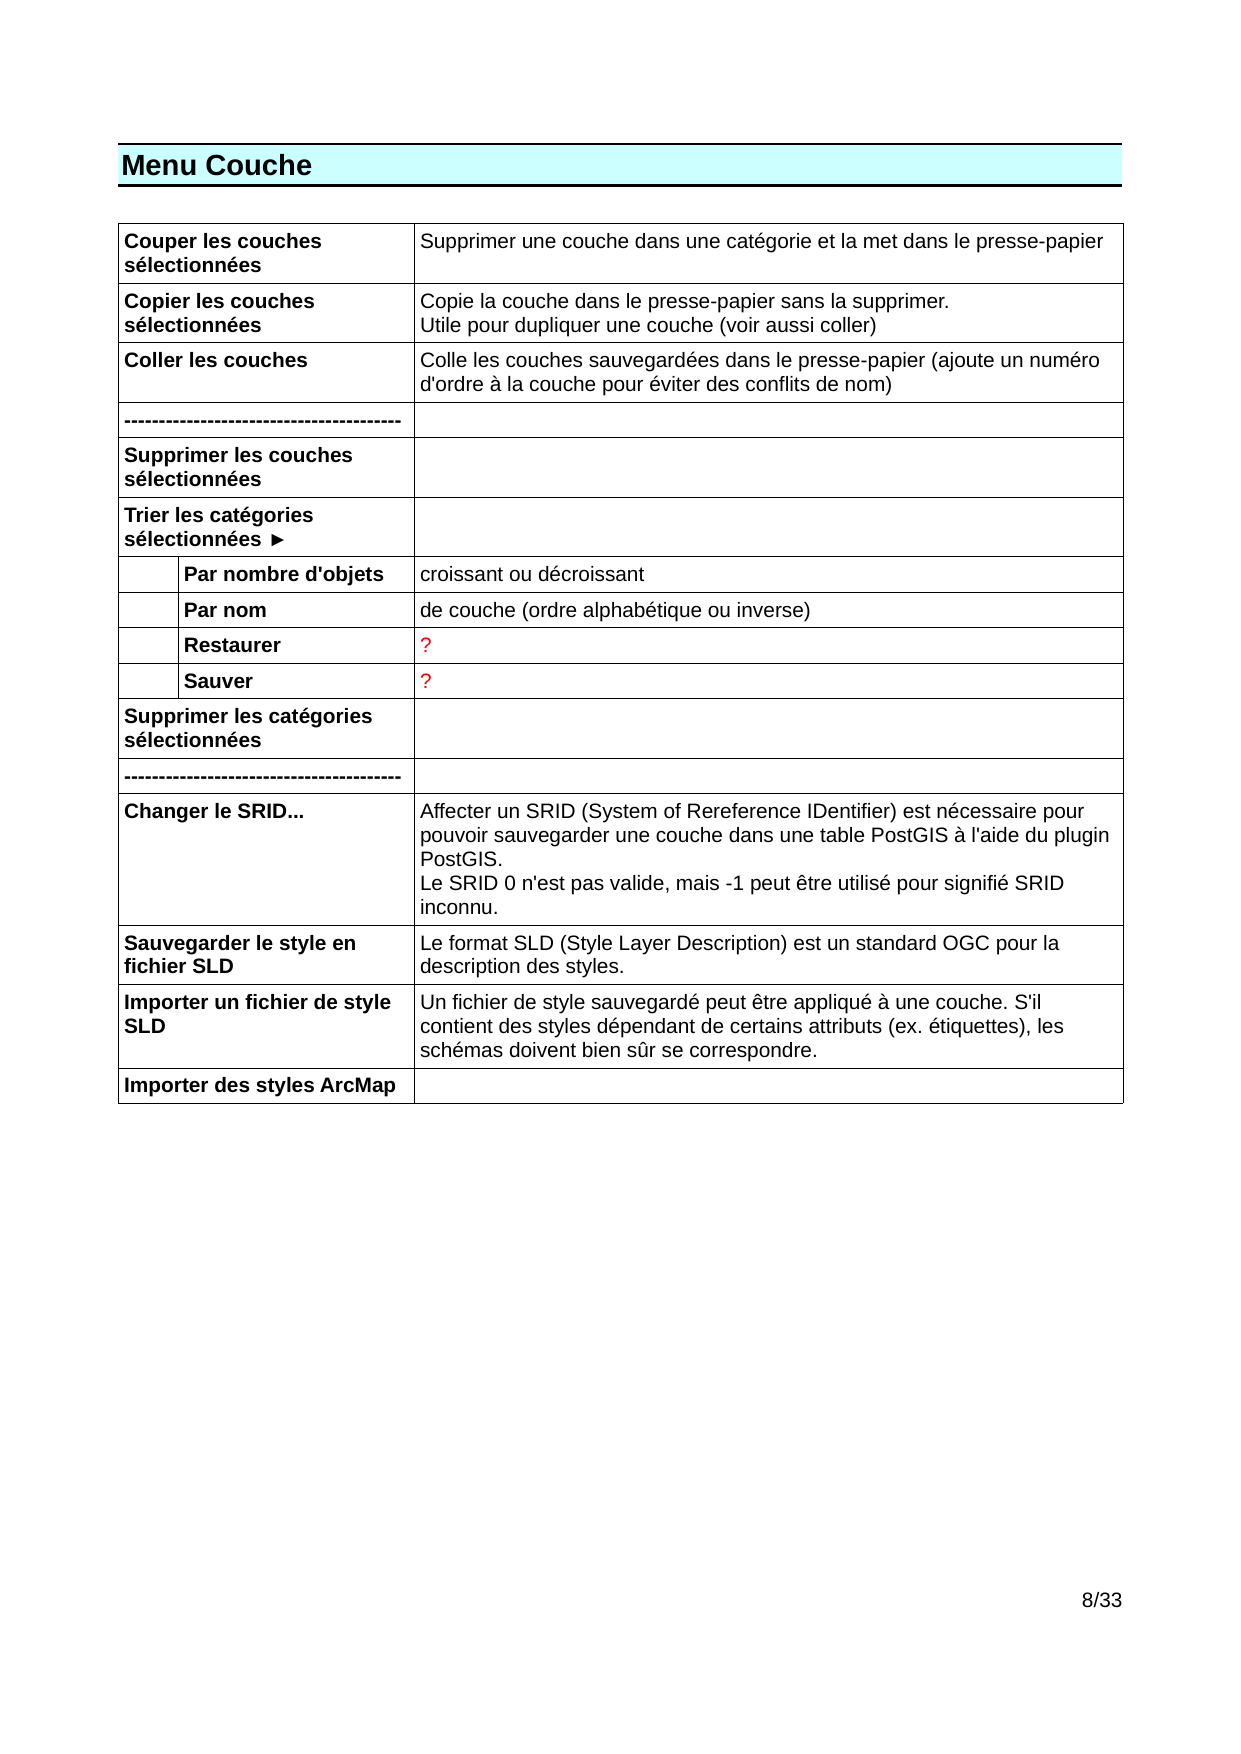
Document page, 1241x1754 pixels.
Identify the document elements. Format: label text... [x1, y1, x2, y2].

table_cell Sauvegarder le style en fichier SLD [119, 926, 414, 984]
table_cell [119, 557, 178, 592]
table_cell [119, 628, 178, 663]
table_cell [415, 699, 1123, 758]
table_cell de couche (ordre alphabétique ou inverse) [415, 593, 1123, 627]
table_cell [415, 759, 1123, 793]
table_cell Affecter un SRID (System of Rereference IDentifier) est nécessaire pour pouvoir sauvegarder une couche dans une table PostGIS à l'aide du plugin PostGIS. Le SRID 0 n'est pas valide, mais -1 peut être utilisé pour signifié SRID inconnu. [415, 794, 1123, 924]
table_cell [119, 593, 178, 627]
subtitle Menu Couche [118, 145, 1122, 184]
table_cell Par nombre d'objets [179, 557, 414, 592]
table_cell Supprimer les couches sélectionnées [119, 438, 414, 497]
table_cell [415, 438, 1123, 497]
table_cell [415, 1069, 1123, 1103]
table_cell Supprimer les catégories sélectionnées [119, 699, 414, 758]
table_cell croissant ou décroissant [415, 557, 1123, 592]
table_cell Importer des styles ArcMap [119, 1069, 414, 1103]
table_cell Importer un fichier de style SLD [119, 985, 414, 1067]
table_cell Par nom [179, 593, 414, 627]
table_cell ---------------------------------------- [119, 403, 414, 437]
table_cell ---------------------------------------- [119, 759, 414, 793]
table_cell Copie la couche dans le presse-papier sans la supprimer. Utile pour dupliquer une couche (voir aussi coller) [415, 284, 1123, 342]
table_cell Coller les couches [119, 343, 414, 402]
table_cell Restaurer [179, 628, 414, 663]
table_cell ? [415, 664, 1123, 698]
table_cell Sauver [179, 664, 414, 698]
table_cell Colle les couches sauvegardées dans le presse-papier (ajoute un numéro d'ordre à la couche pour éviter des conflits de nom) [415, 343, 1123, 402]
table_cell Le format SLD (Style Layer Description) est un standard OGC pour la description des styles. [415, 926, 1123, 984]
table_cell [415, 403, 1123, 437]
table_cell [415, 498, 1123, 556]
table_cell Trier les catégories sélectionnées ► [119, 498, 414, 556]
table_header Couper les couches sélectionnées [119, 224, 414, 283]
table_cell ? [415, 628, 1123, 663]
table_cell [119, 664, 178, 698]
table_cell Changer le SRID... [119, 794, 414, 924]
table_cell Un fichier de style sauvegardé peut être appliqué à une couche. S'il contient des styles dépendant de certains attributs (ex. étiquettes), les schémas doivent bien sûr se correspondre. [415, 985, 1123, 1067]
table_cell Copier les couches sélectionnées [119, 284, 414, 342]
table_header Supprimer une couche dans une catégorie et la met dans le presse-papier [415, 224, 1123, 283]
